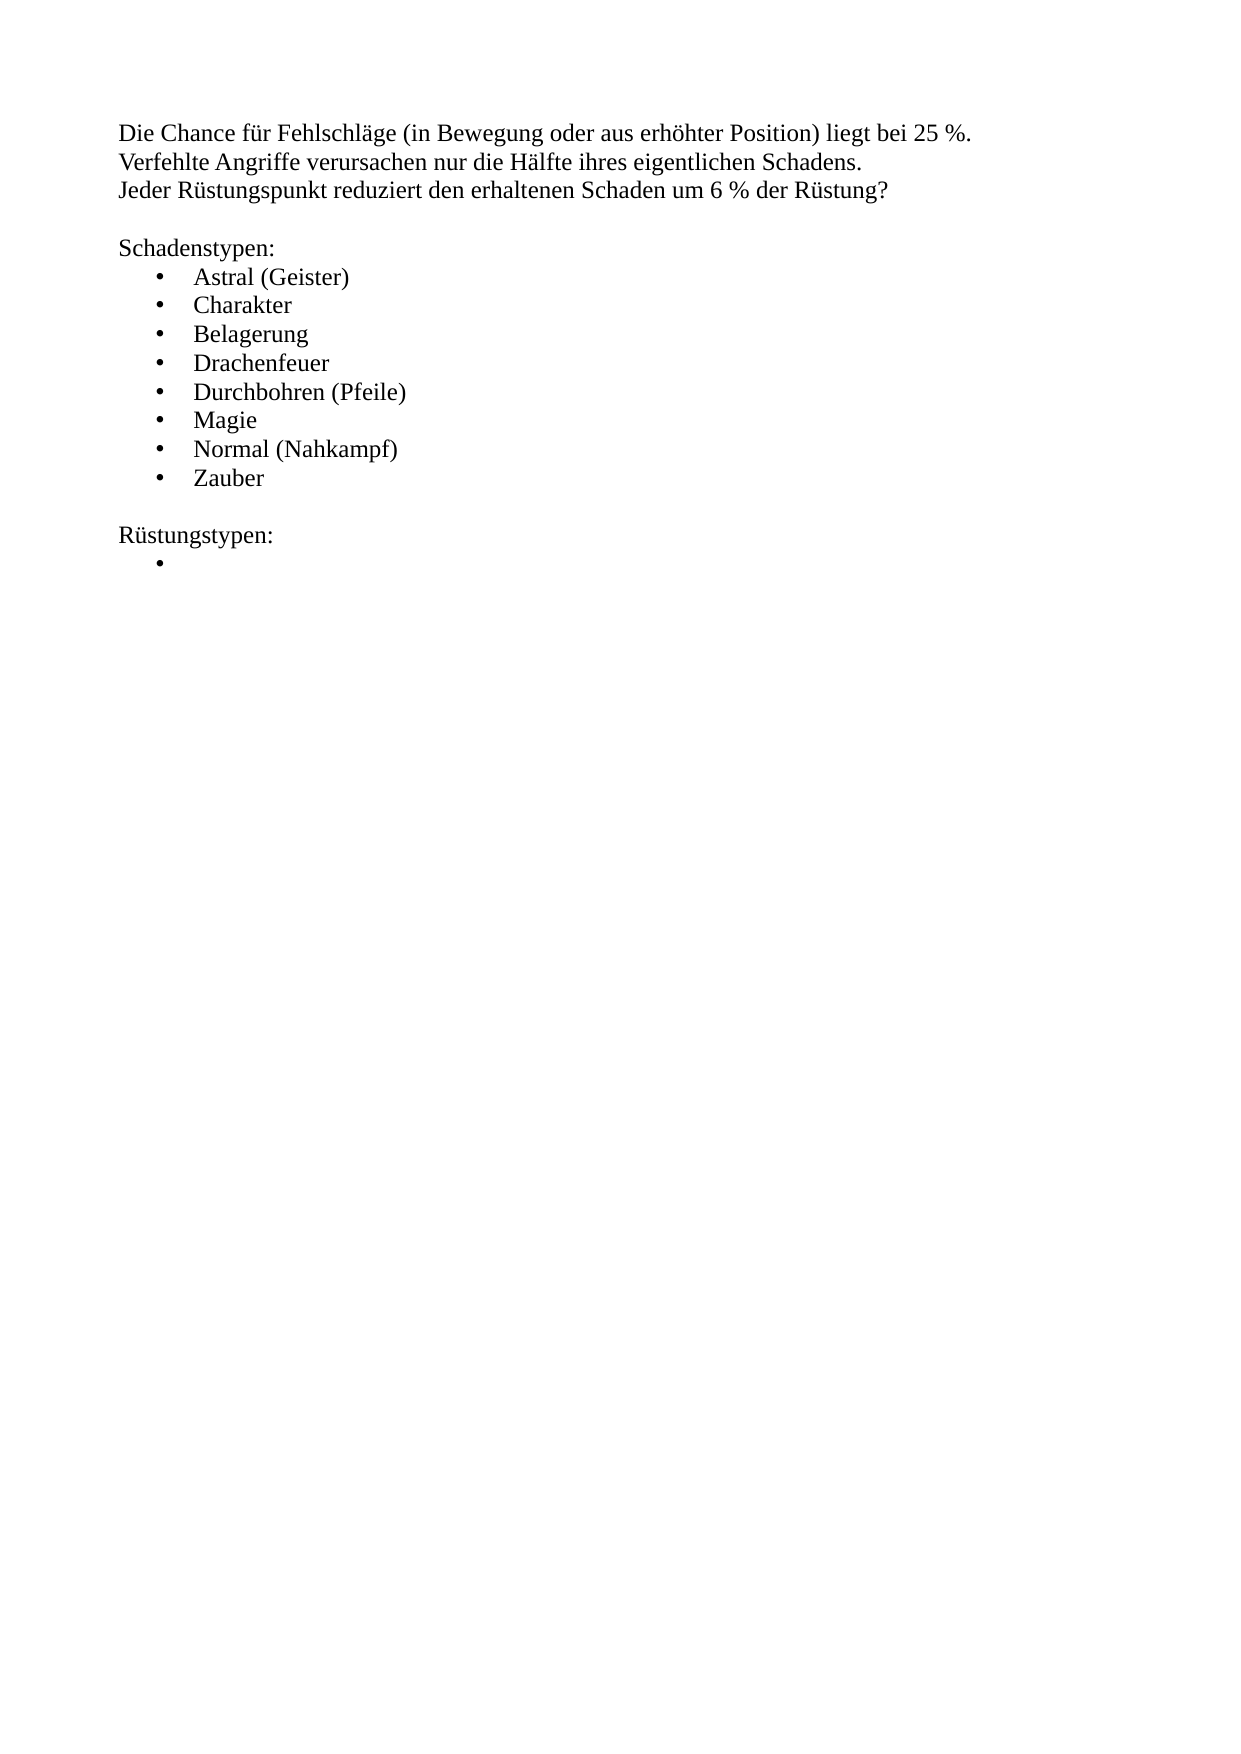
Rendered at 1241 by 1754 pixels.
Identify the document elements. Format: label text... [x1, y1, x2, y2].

list Charakter [156, 291, 1122, 319]
text Die Chance für Fehlschläge (in Bewegung oder aus erhöhter Position) liegt bei 25 %. [118, 118, 1122, 147]
list Durchbohren (Pfeile) [156, 377, 1122, 406]
list Drachenfeuer [156, 348, 1122, 377]
text Verfehlte Angriffe verursachen nur die Hälfte ihres eigentlichen Schadens. [118, 147, 1122, 176]
list Zauber [156, 463, 1122, 492]
list Belagerung [156, 319, 1122, 348]
list Astral (Geister) [156, 262, 1122, 291]
text Rüstungstypen: [118, 521, 1122, 549]
list Normal (Nahkampf) [156, 434, 1122, 463]
text Schadenstypen: [118, 233, 1122, 262]
list Magie [156, 406, 1122, 434]
text Jeder Rüstungspunkt reduziert den erhaltenen Schaden um 6 % der Rüstung? [118, 176, 1122, 204]
